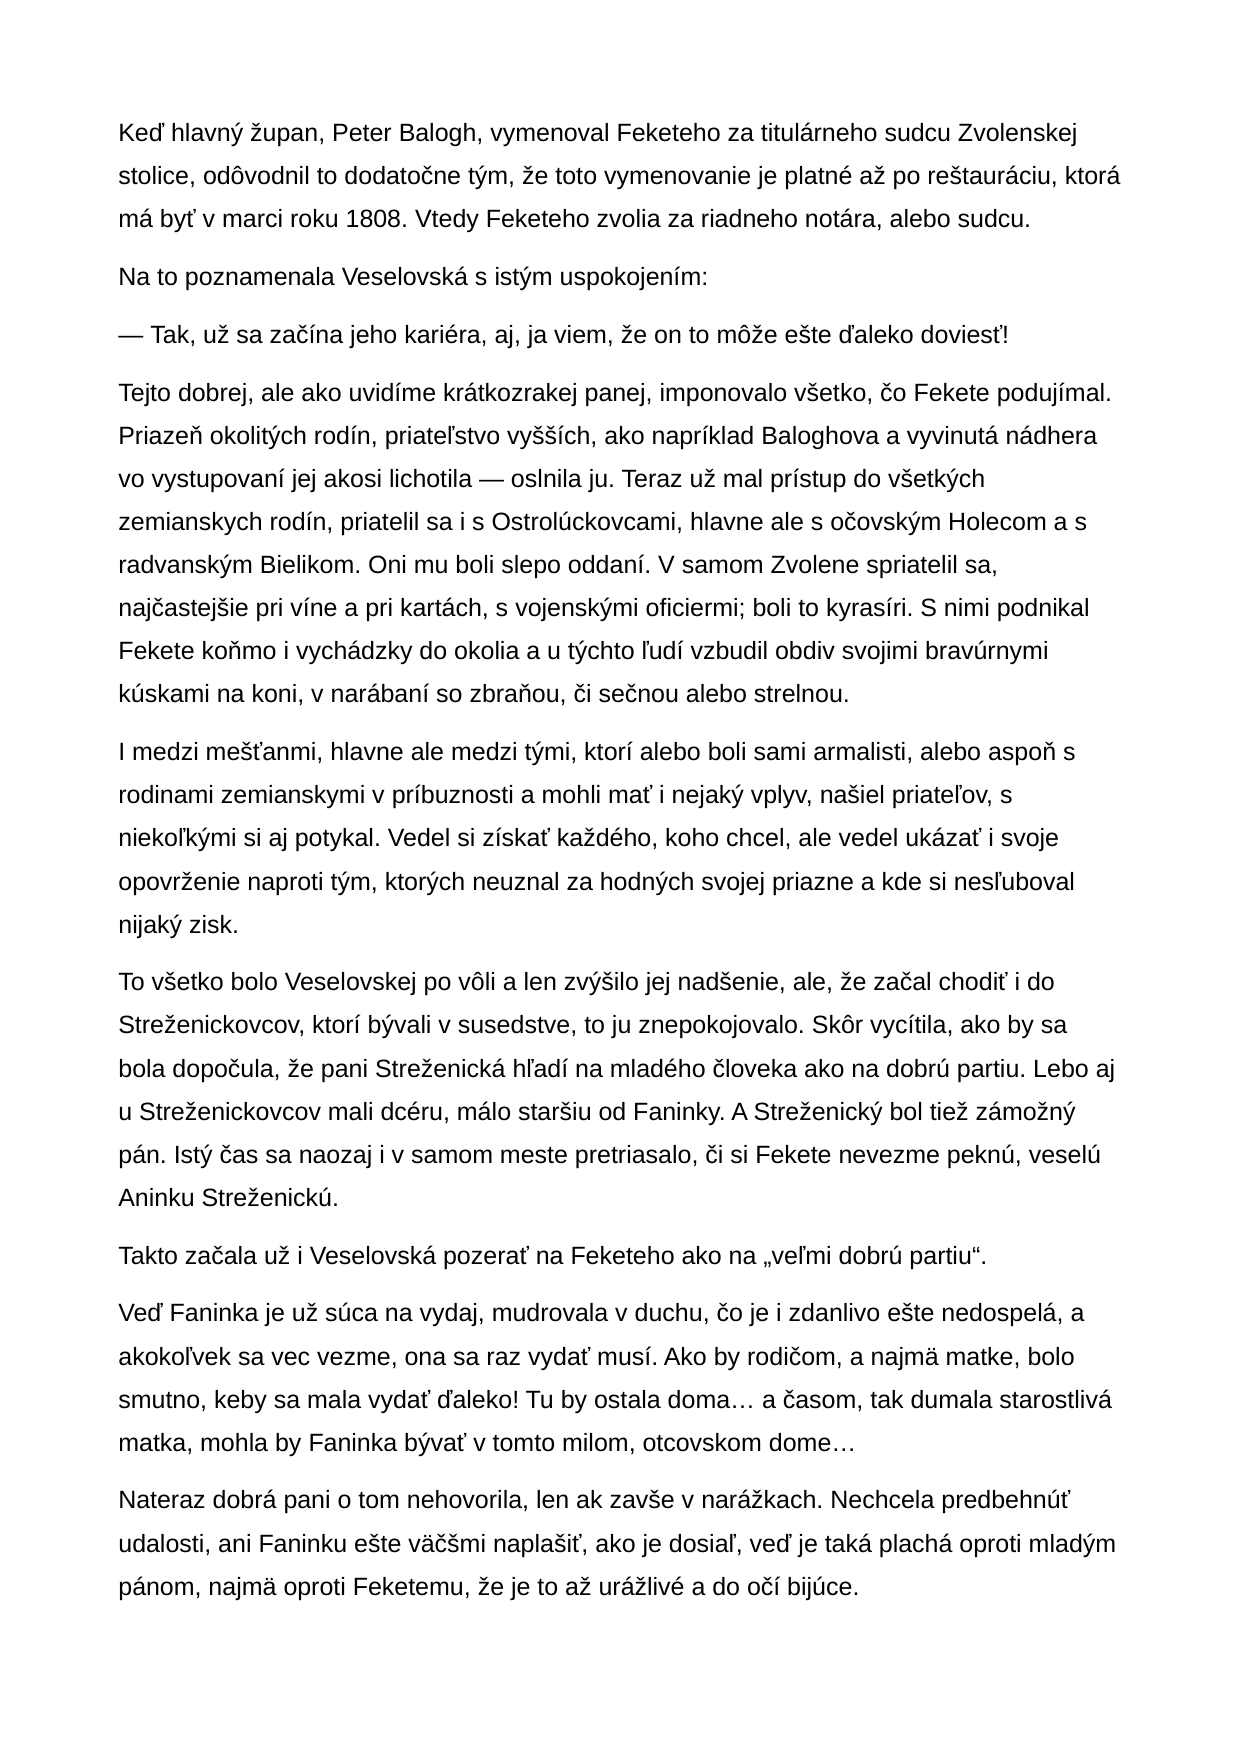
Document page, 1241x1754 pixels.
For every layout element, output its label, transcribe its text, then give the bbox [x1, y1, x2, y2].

text Veď Faninka je už súca na vydaj, mudrovala v duchu, čo je i zdanlivo ešte nedospelá, a akokoľvek sa vec vezme, ona sa raz vydať musí. Ako by rodičom, a najmä matke, bolo smutno, keby sa mala vydať ďaleko! Tu by ostala doma… a časom, tak dumala starostlivá matka, mohla by Faninka bývať v tomto milom, otcovskom dome… [118, 1298, 1122, 1456]
text I medzi mešťanmi, hlavne ale medzi tými, ktorí alebo boli sami armalisti, alebo aspoň s rodinami zemianskymi v príbuznosti a mohli mať i nejaký vplyv, našiel priateľov, s niekoľkými si aj potykal. Vedel si získať každého, koho chcel, ale vedel ukázať i svoje opovrženie naproti tým, ktorých neuznal za hodných svojej priazne a kde si nesľuboval nijaký zisk. [118, 737, 1122, 938]
text — Tak, už sa začína jeho kariéra, aj, ja viem, že on to môže ešte ďaleko doviesť! [118, 320, 1122, 348]
text Nateraz dobrá pani o tom nehovorila, len ak zavše v narážkach. Nechcela predbehnúť udalosti, ani Faninku ešte väčšmi naplašiť, ako je dosiaľ, veď je taká plachá oproti mladým pánom, najmä oproti Feketemu, že je to až urážlivé a do očí bijúce. [118, 1485, 1122, 1600]
text Tejto dobrej, ale ako uvidíme krátkozrakej panej, imponovalo všetko, čo Fekete podujímal. Priazeň okolitých rodín, priateľstvo vyšších, ako napríklad Baloghova a vyvinutá nádhera vo vystupovaní jej akosi lichotila — oslnila ju. Teraz už mal prístup do všetkých zemianskych rodín, priatelil sa i s Ostrolúckovcami, hlavne ale s očovským Holecom a s radvanským Bielikom. Oni mu boli slepo oddaní. V samom Zvolene spriatelil sa, najčastejšie pri víne a pri kartách, s vojenskými oficiermi; boli to kyrasíri. S nimi podnikal Fekete koňmo i vychádzky do okolia a u týchto ľudí vzbudil obdiv svojimi bravúrnymi kúskami na koni, v narábaní so zbraňou, či sečnou alebo strelnou. [118, 377, 1122, 708]
text Takto začala už i Veselovská pozerať na Feketeho ako na „veľmi dobrú partiu“. [118, 1241, 1122, 1269]
text Na to poznamenala Veselovská s istým uspokojením: [118, 262, 1122, 291]
text To všetko bolo Veselovskej po vôli a len zvýšilo jej nadšenie, ale, že začal chodiť i do Streženickovcov, ktorí bývali v susedstve, to ju znepokojovalo. Skôr vycítila, ako by sa bola dopočula, že pani Streženická hľadí na mladého človeka ako na dobrú partiu. Lebo aj u Streženickovcov mali dcéru, málo staršiu od Faninky. A Streženický bol tiež zámožný pán. Istý čas sa naozaj i v samom meste pretriasalo, či si Fekete nevezme peknú, veselú Aninku Streženickú. [118, 967, 1122, 1212]
text Keď hlavný župan, Peter Balogh, vymenoval Feketeho za titulárneho sudcu Zvolenskej stolice, odôvodnil to dodatočne tým, že toto vymenovanie je platné až po reštauráciu, ktorá má byť v marci roku 1808. Vtedy Feketeho zvolia za riadneho notára, alebo sudcu. [118, 118, 1122, 233]
